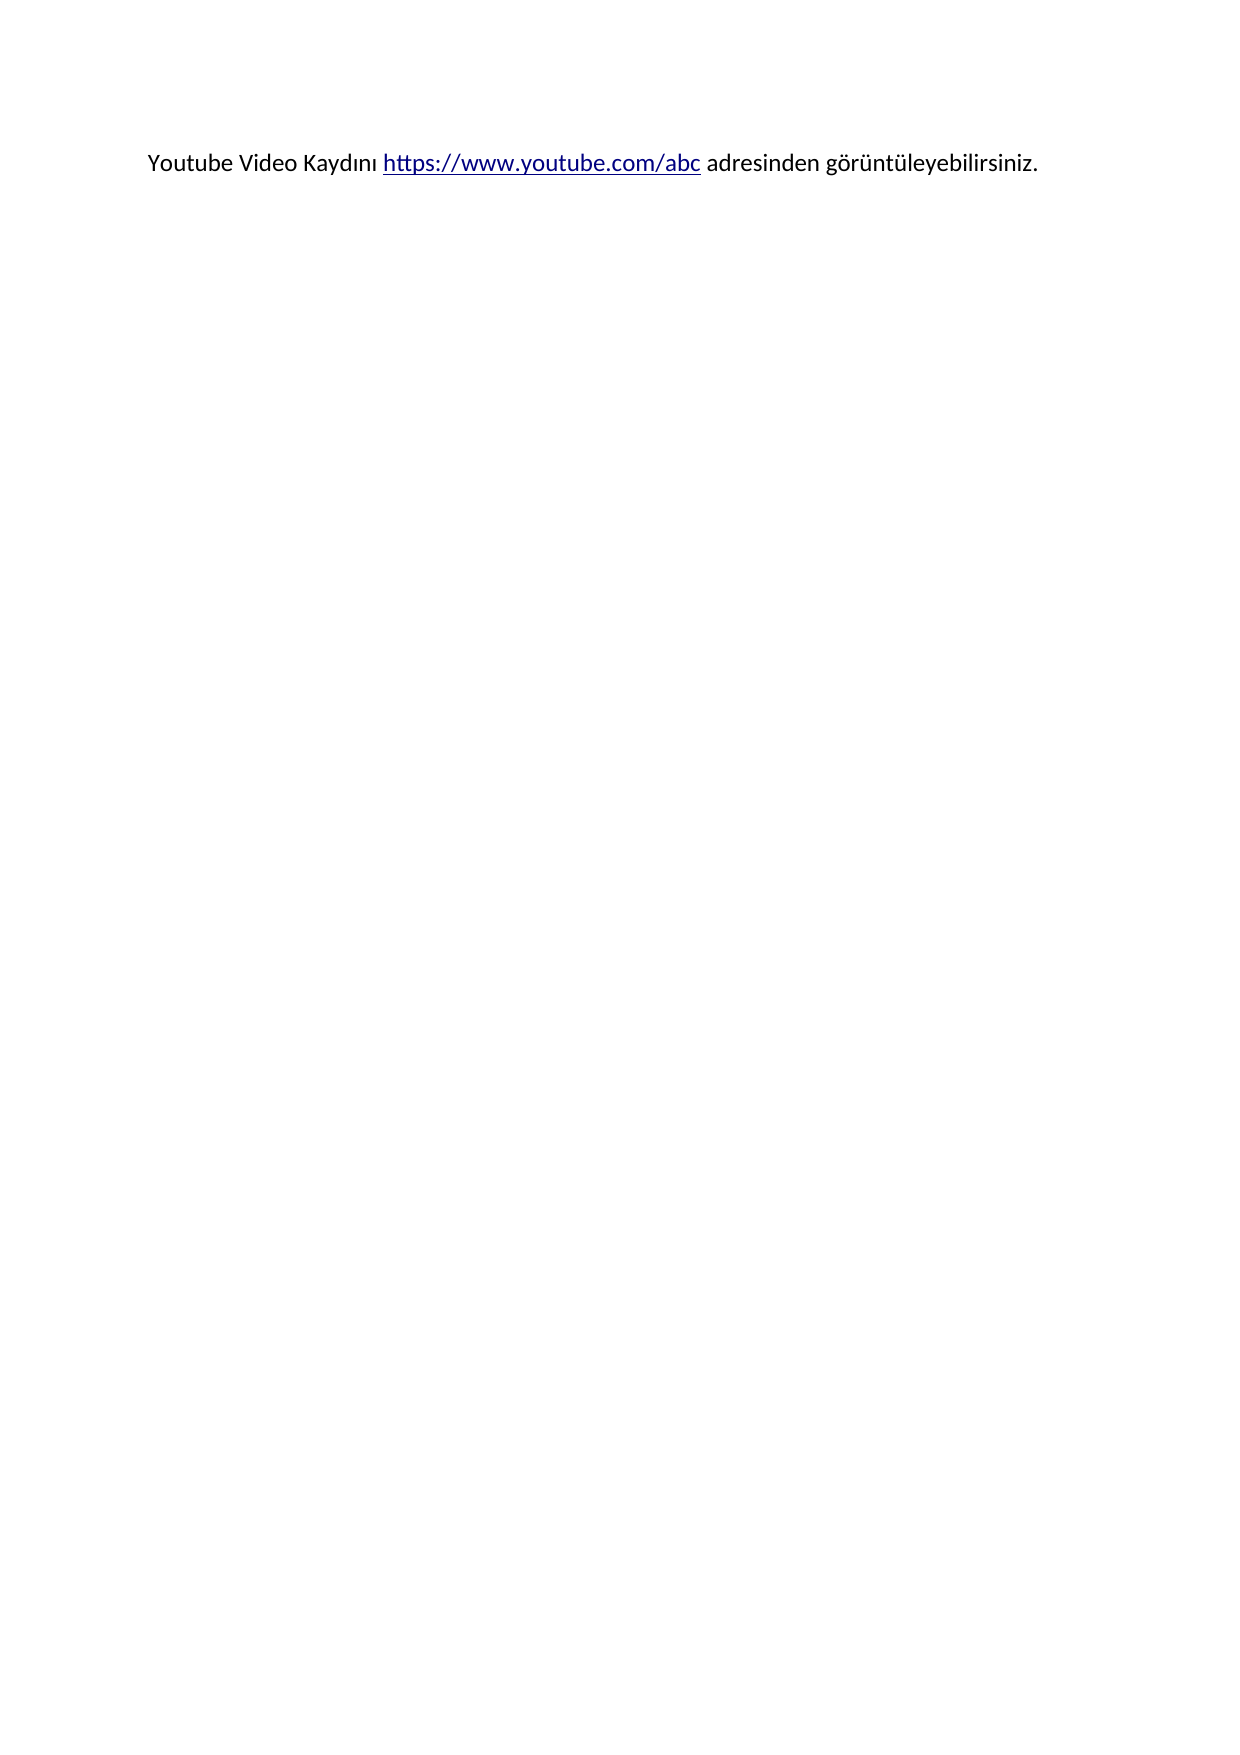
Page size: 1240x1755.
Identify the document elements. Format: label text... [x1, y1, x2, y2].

text Youtube Video Kaydını https://www.youtube.com/abc adresinden görüntüleyebilirsiniz. [148, 148, 1092, 178]
